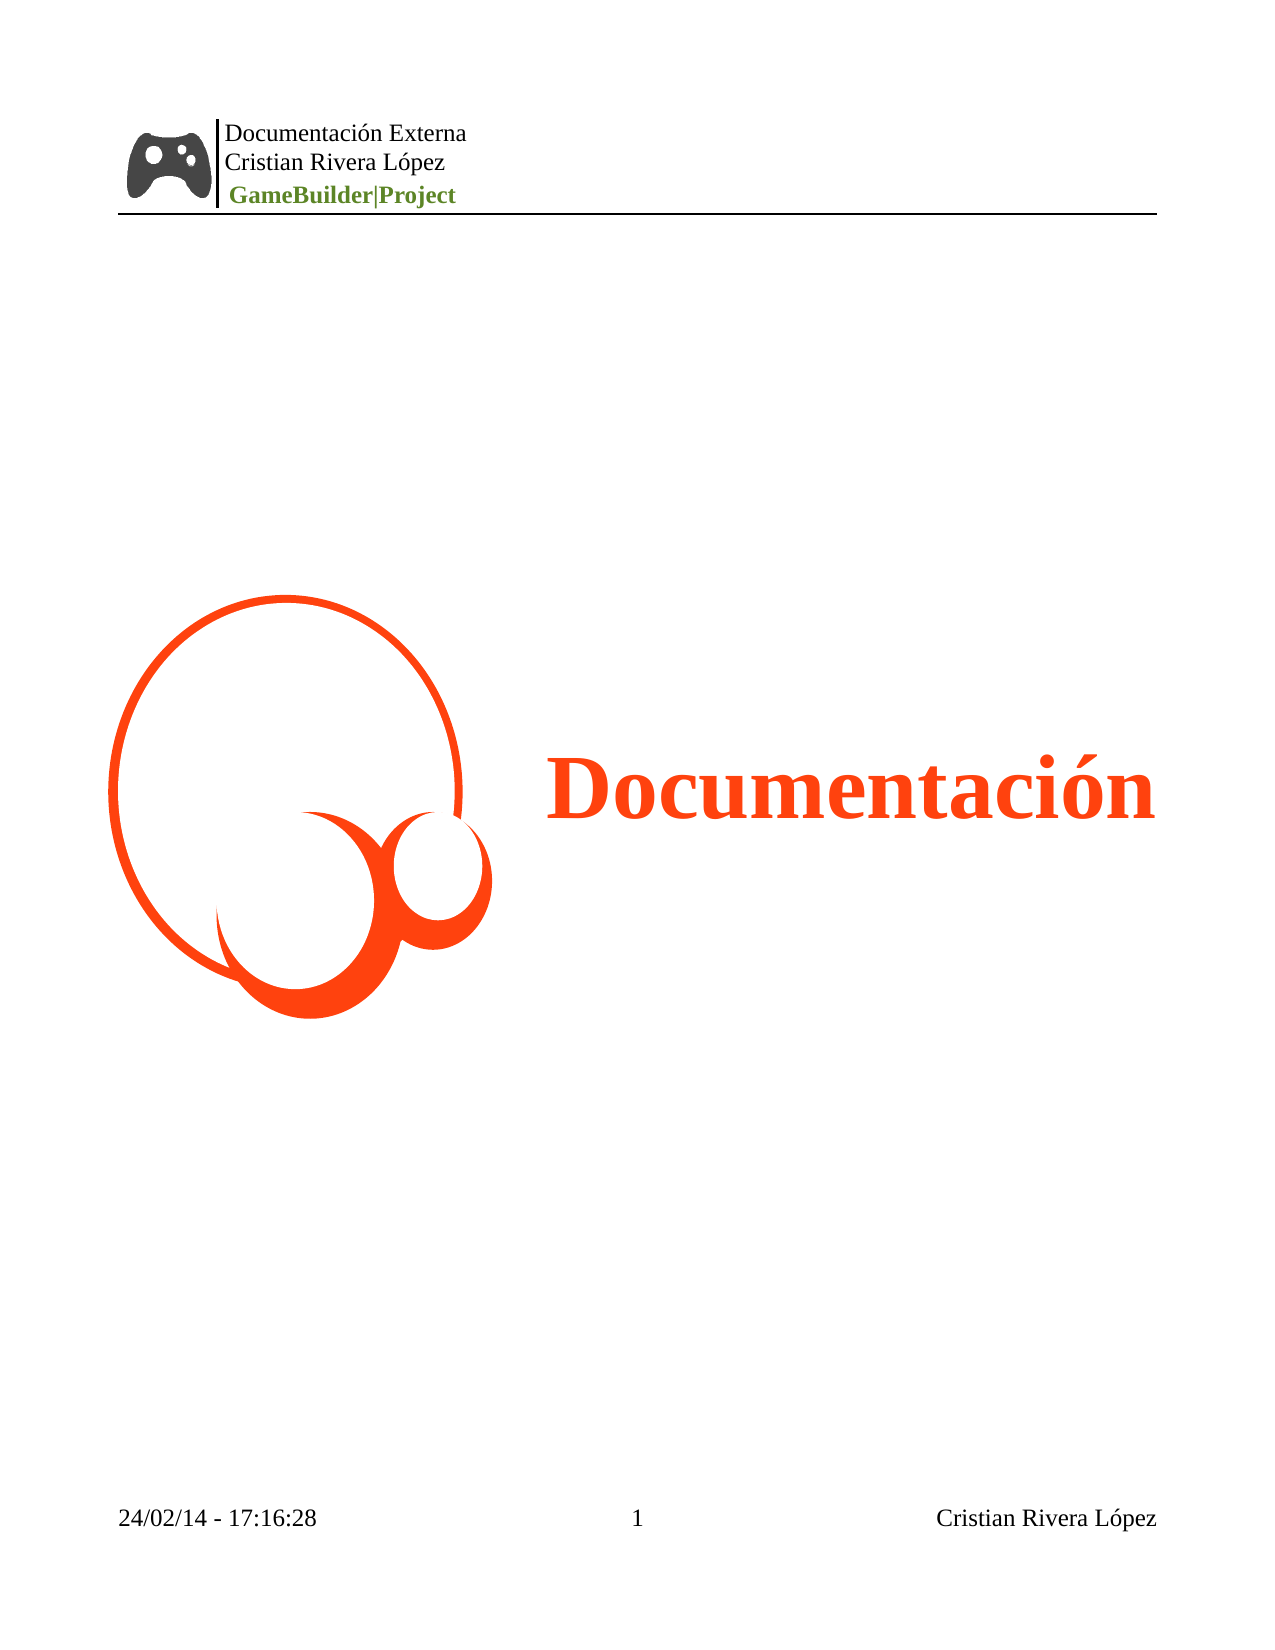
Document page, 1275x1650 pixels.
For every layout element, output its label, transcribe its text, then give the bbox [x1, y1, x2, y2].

text Documentación [455, 733, 1157, 838]
picture [120, 127, 216, 207]
